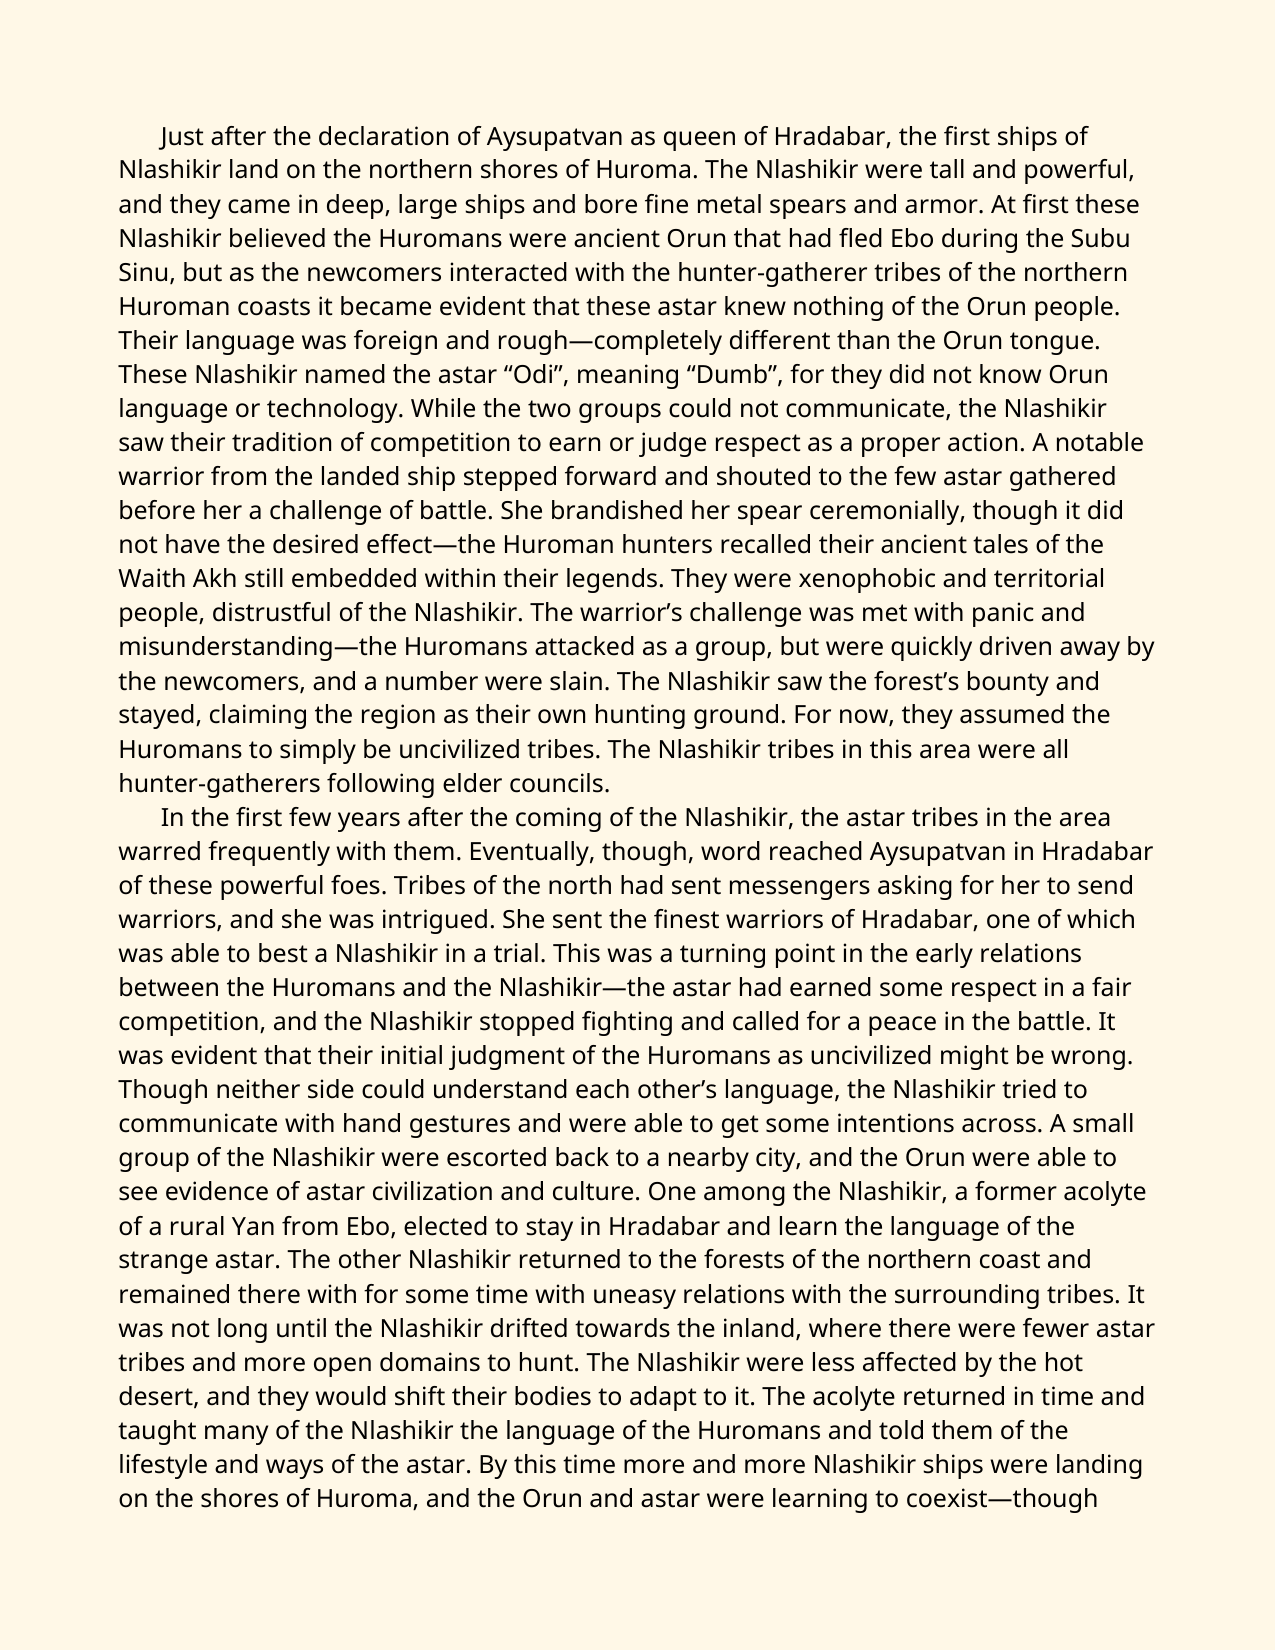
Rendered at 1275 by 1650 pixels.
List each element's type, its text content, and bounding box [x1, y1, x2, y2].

text Just after the declaration of Aysupatvan as queen of Hradabar, the first ships of Nlashikir land on the northern shores of Huroma. The Nlashikir were tall and powerful, and they came in deep, large ships and bore fine metal spears and armor. At first these Nlashikir believed the Huromans were ancient Orun that had fled Ebo during the Subu Sinu, but as the newcomers interacted with the hunter-gatherer tribes of the northern Huroman coasts it became evident that these astar knew nothing of the Orun people. Their language was foreign and rough—completely different than the Orun tongue. These Nlashikir named the astar “Odi”, meaning “Dumb”, for they did not know Orun language or technology. While the two groups could not communicate, the Nlashikir saw their tradition of competition to earn or judge respect as a proper action. A notable warrior from the landed ship stepped forward and shouted to the few astar gathered before her a challenge of battle. She brandished her spear ceremonially, though it did not have the desired effect—the Huroman hunters recalled their ancient tales of the Waith Akh still embedded within their legends. They were xenophobic and territorial people, distrustful of the Nlashikir. The warrior’s challenge was met with panic and misunderstanding—the Huromans attacked as a group, but were quickly driven away by the newcomers, and a number were slain. The Nlashikir saw the forest’s bounty and stayed, claiming the region as their own hunting ground. For now, they assumed the Huromans to simply be uncivilized tribes. The Nlashikir tribes in this area were all hunter-gatherers following elder councils. [118, 118, 1157, 799]
text In the first few years after the coming of the Nlashikir, the astar tribes in the area warred frequently with them. Eventually, though, word reached Aysupatvan in Hradabar of these powerful foes. Tribes of the north had sent messengers asking for her to send warriors, and she was intrigued. She sent the finest warriors of Hradabar, one of which was able to best a Nlashikir in a trial. This was a turning point in the early relations between the Huromans and the Nlashikir—the astar had earned some respect in a fair competition, and the Nlashikir stopped fighting and called for a peace in the battle. It was evident that their initial judgment of the Huromans as uncivilized might be wrong. Though neither side could understand each other’s language, the Nlashikir tried to communicate with hand gestures and were able to get some intentions across. A small group of the Nlashikir were escorted back to a nearby city, and the Orun were able to see evidence of astar civilization and culture. One among the Nlashikir, a former acolyte of a rural Yan from Ebo, elected to stay in Hradabar and learn the language of the strange astar. The other Nlashikir returned to the forests of the northern coast and remained there with for some time with uneasy relations with the surrounding tribes. It was not long until the Nlashikir drifted towards the inland, where there were fewer astar tribes and more open domains to hunt. The Nlashikir were less affected by the hot desert, and they would shift their bodies to adapt to it. The acolyte returned in time and taught many of the Nlashikir the language of the Huromans and told them of the lifestyle and ways of the astar. By this time more and more Nlashikir ships were landing on the shores of Huroma, and the Orun and astar were learning to coexist—though [118, 799, 1157, 1515]
